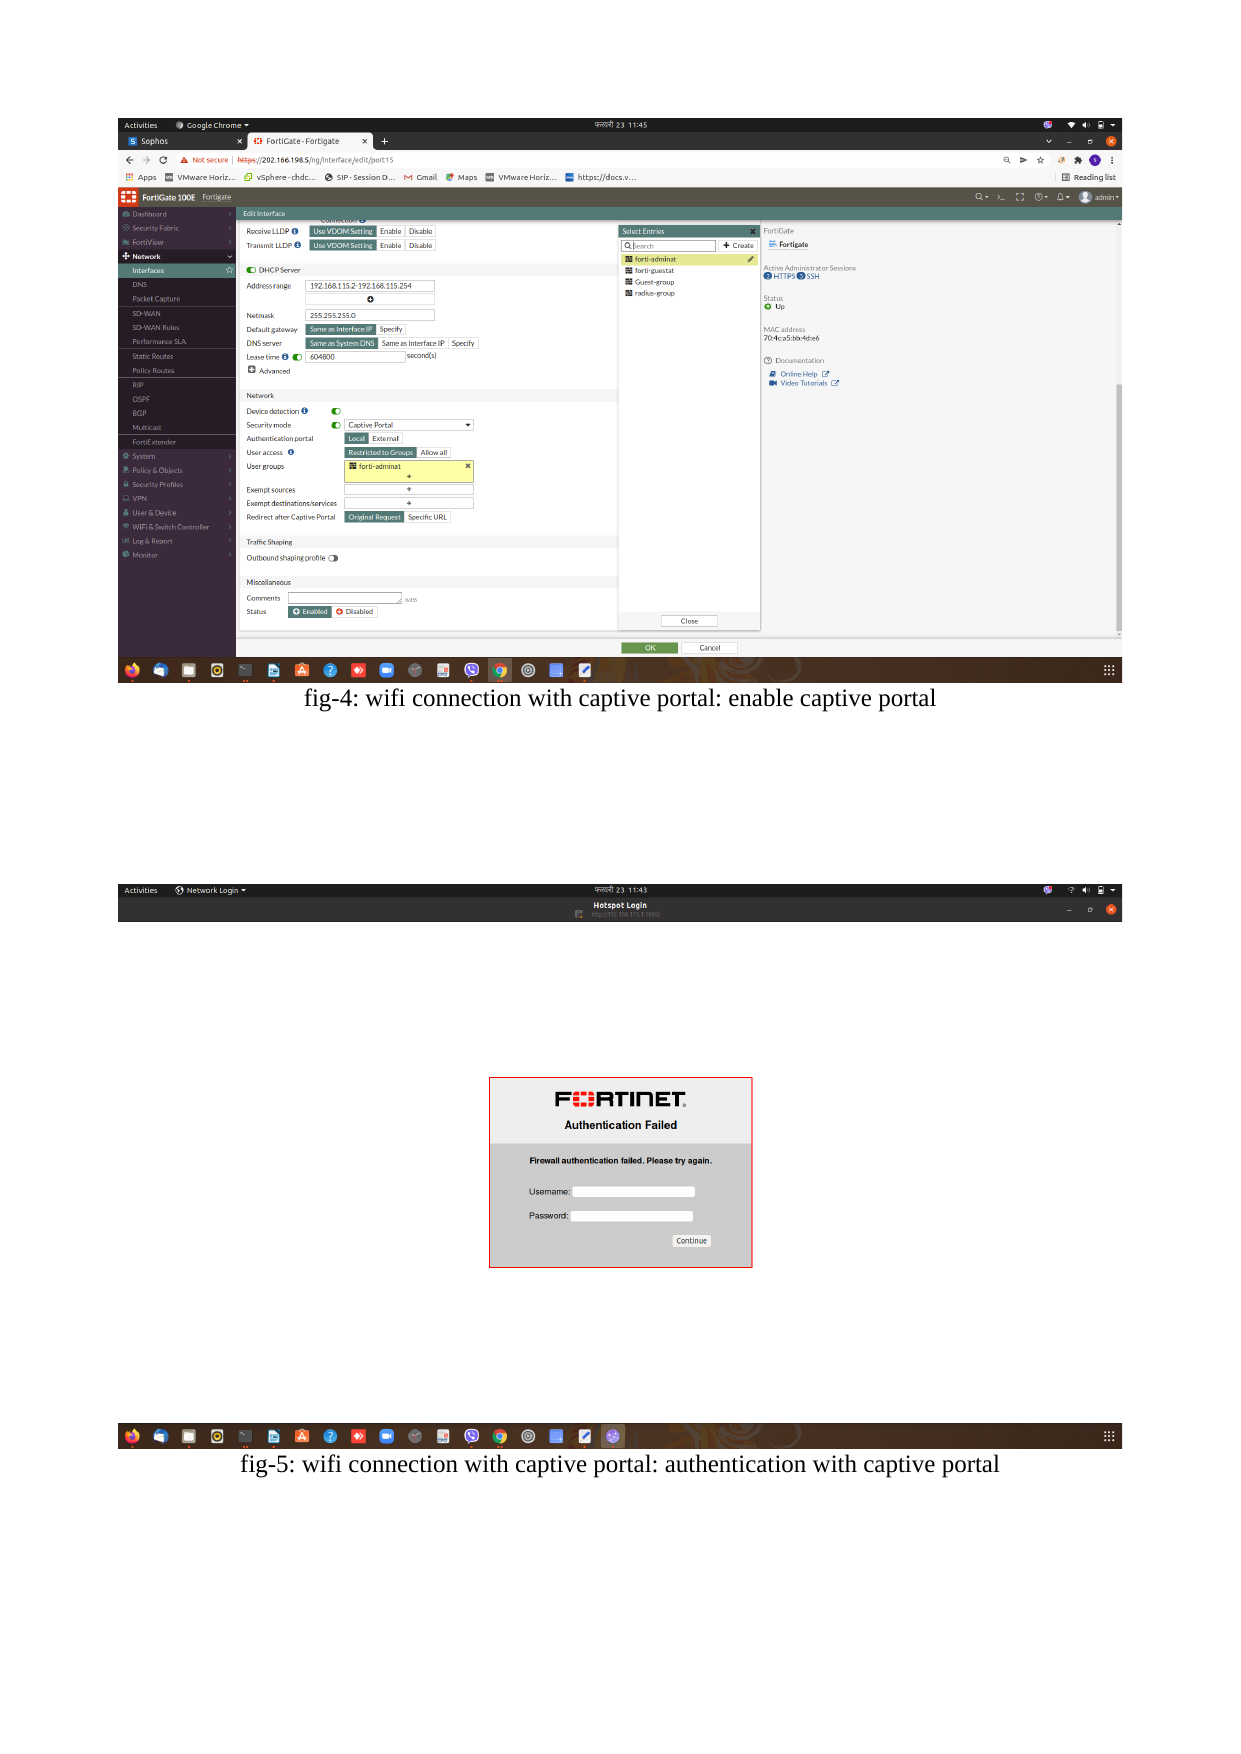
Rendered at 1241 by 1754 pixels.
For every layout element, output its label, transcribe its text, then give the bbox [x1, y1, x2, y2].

text fig-4: wifi connection with captive portal: enable captive portal [118, 683, 1122, 712]
text fig-5: wifi connection with captive portal: authentication with captive portal [118, 1449, 1122, 1477]
picture [118, 118, 1123, 683]
picture [118, 884, 1123, 1449]
